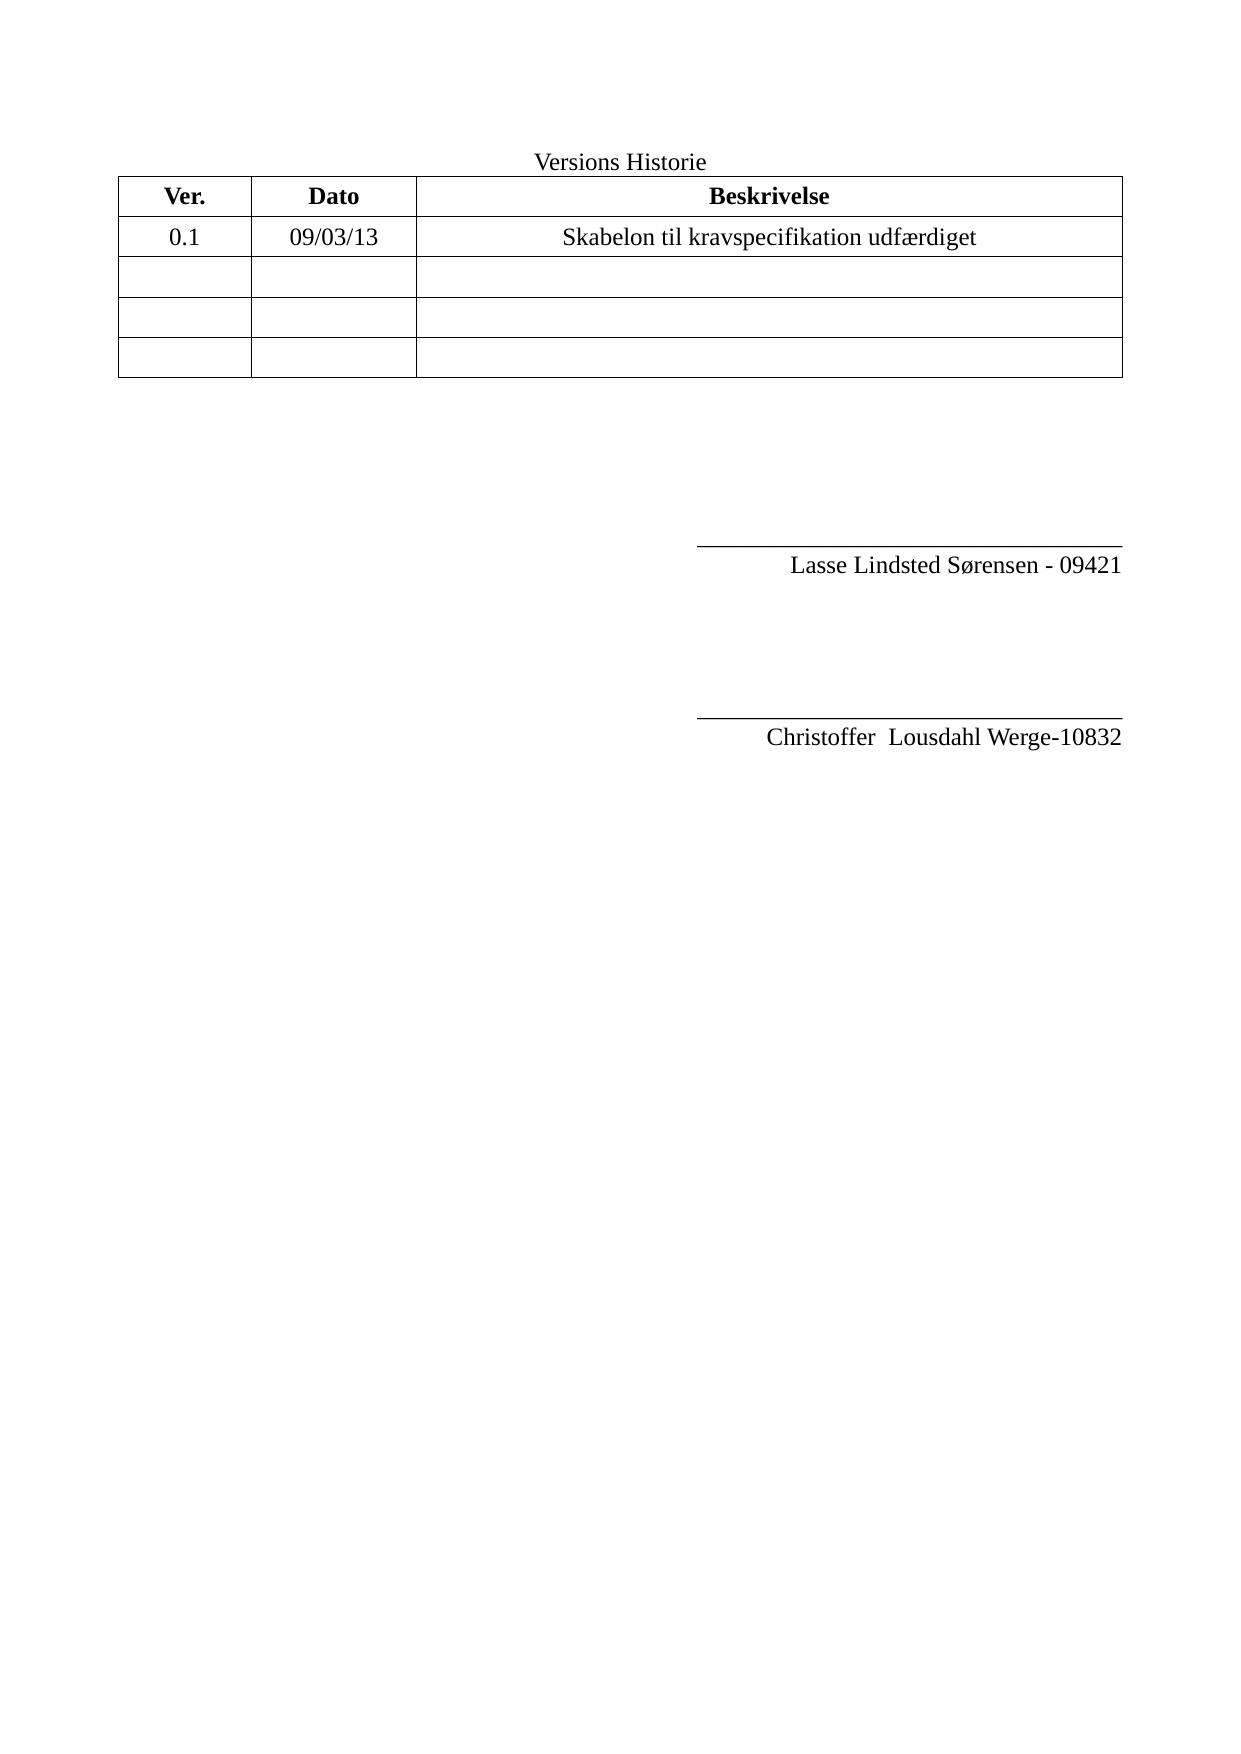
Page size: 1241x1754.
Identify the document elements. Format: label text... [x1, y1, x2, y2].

table_header Beskrivelse [417, 177, 1122, 216]
table_cell [119, 298, 251, 337]
table_header Dato [252, 177, 416, 216]
table_cell 0.1 [119, 217, 251, 256]
table_cell [417, 298, 1122, 337]
table_cell [252, 298, 416, 337]
table_cell [417, 257, 1122, 297]
text Versions Historie [118, 147, 1122, 176]
table_cell 03-09-13 [252, 217, 416, 256]
text Lasse Lindsted Sørensen - 09421 [118, 550, 1122, 578]
table_cell [119, 257, 251, 297]
table_cell [252, 338, 416, 377]
text __________________________________ [118, 665, 1122, 722]
table_cell Skabelon til kravspecifikation udfærdiget [417, 217, 1122, 256]
text __________________________________ [118, 521, 1122, 550]
table_cell [119, 338, 251, 377]
table_cell [252, 257, 416, 297]
table_header Ver. [119, 177, 251, 216]
text Christoffer Lousdahl Werge-10832 [118, 722, 1122, 751]
table_cell [417, 338, 1122, 377]
